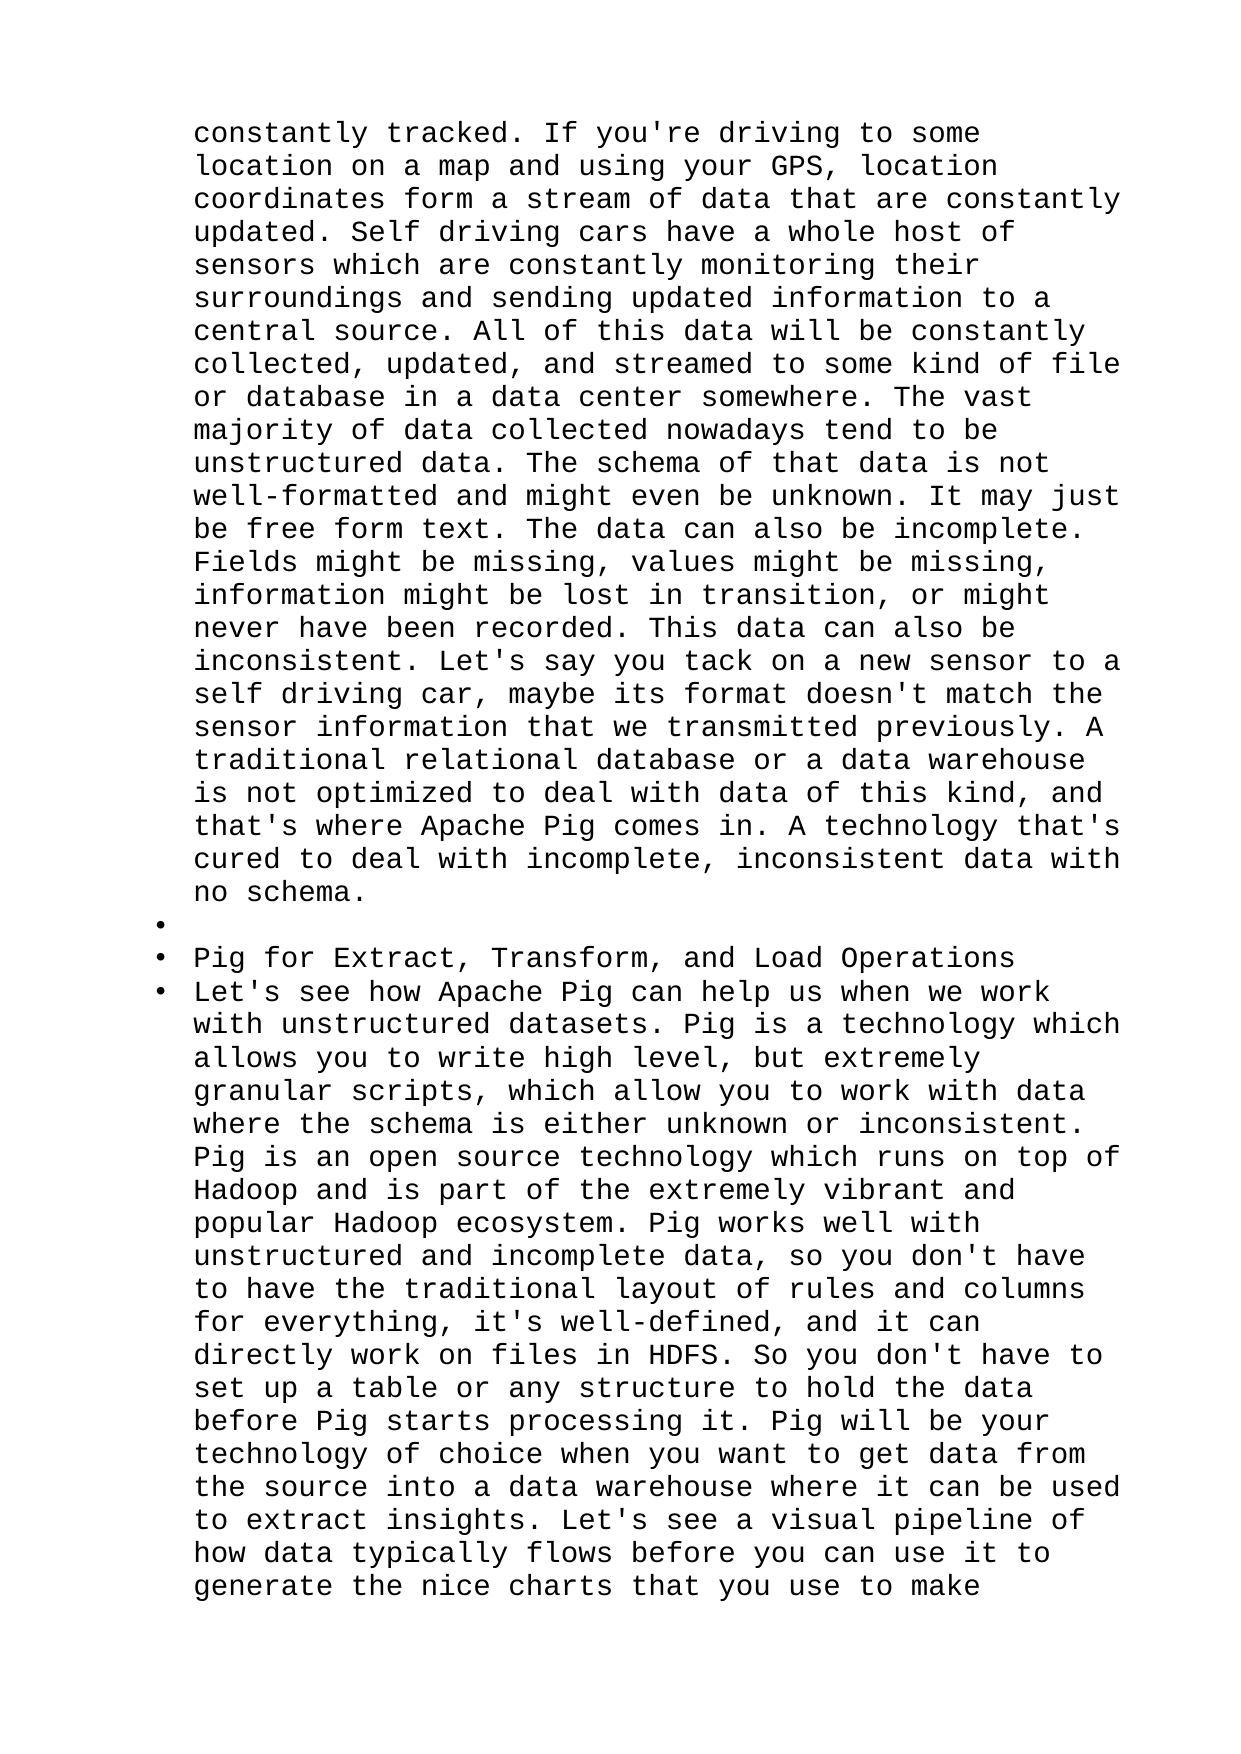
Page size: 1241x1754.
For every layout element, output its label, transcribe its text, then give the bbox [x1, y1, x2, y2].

list constantly tracked. If you're driving to some location on a map and using your GPS, location coordinates form a stream of data that are constantly updated. Self driving cars have a whole host of sensors which are constantly monitoring their surroundings and sending updated information to a central source. All of this data will be constantly collected, updated, and streamed to some kind of file or database in a data center somewhere. The vast majority of data collected nowadays tend to be unstructured data. The schema of that data is not well-formatted and might even be unknown. It may just be free form text. The data can also be incomplete. Fields might be missing, values might be missing, information might be lost in transition, or might never have been recorded. This data can also be inconsistent. Let's say you tack on a new sensor to a self driving car, maybe its format doesn't match the sensor information that we transmitted previously. A traditional relational database or a data warehouse is not optimized to deal with data of this kind, and that's where Apache Pig comes in. A technology that's cured to deal with incomplete, inconsistent data with no schema. [156, 118, 1122, 911]
list Pig for Extract, Transform, and Load Operations [156, 944, 1122, 977]
list Let's see how Apache Pig can help us when we work with unstructured datasets. Pig is a technology which allows you to write high level, but extremely granular scripts, which allow you to work with data where the schema is either unknown or inconsistent. Pig is an open source technology which runs on top of Hadoop and is part of the extremely vibrant and popular Hadoop ecosystem. Pig works well with unstructured and incomplete data, so you don't have to have the traditional layout of rules and columns for everything, it's well-defined, and it can directly work on files in HDFS. So you don't have to set up a table or any structure to hold the data before Pig starts processing it. Pig will be your technology of choice when you want to get data from the source into a data warehouse where it can be used to extract insights. Let's see a visual pipeline of how data typically flows before you can use it to generate the nice charts that you use to make [156, 977, 1122, 1604]
